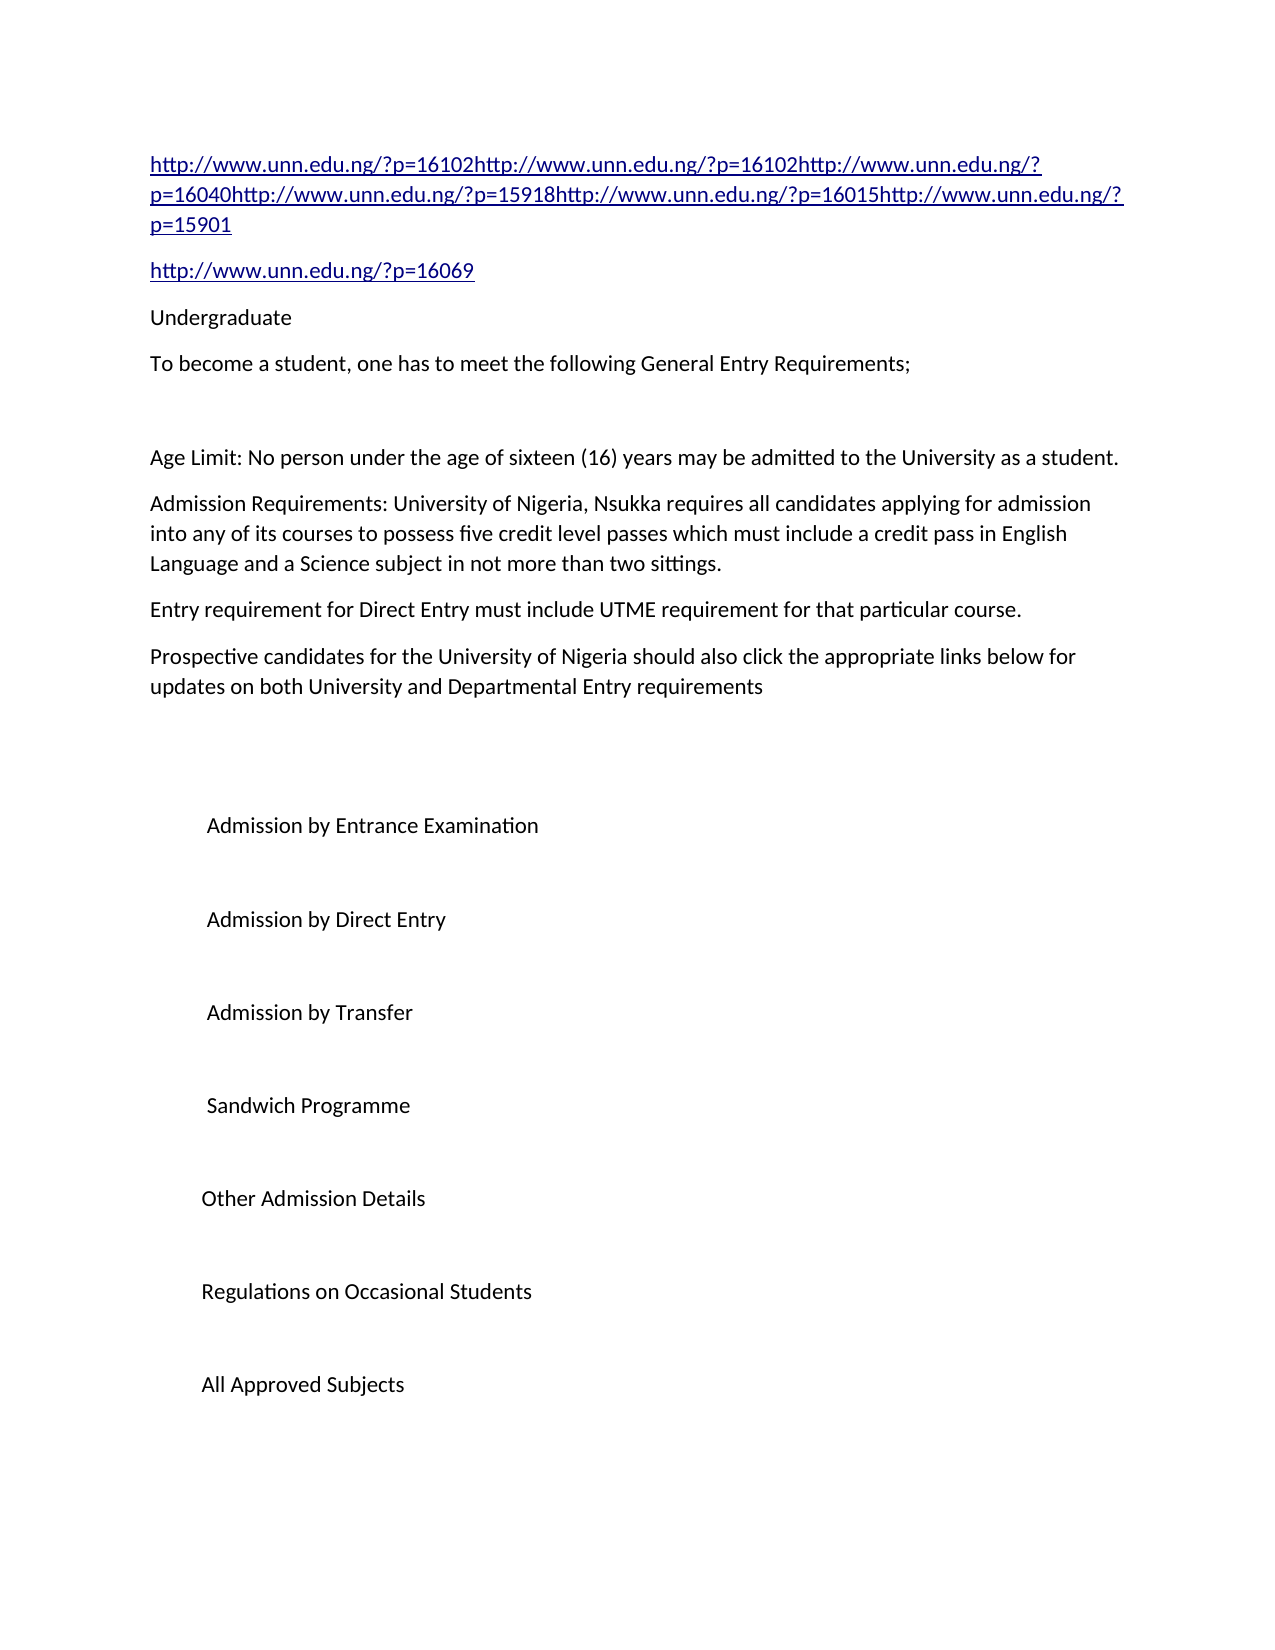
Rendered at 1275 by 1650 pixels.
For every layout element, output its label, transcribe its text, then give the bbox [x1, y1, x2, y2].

text Prospective candidates for the University of Nigeria should also click the appropriate links below for updates on both University and Departmental Entry requirements [150, 642, 1125, 700]
text http://www.unn.edu.ng/?p=16069 [150, 256, 1125, 284]
text http://www.unn.edu.ng/?p=16102http://www.unn.edu.ng/?p=16102http://www.unn.edu.ng/?p=16040http://www.unn.edu.ng/?p=15918http://www.unn.edu.ng/?p=16015http://www.unn.edu.ng/?p=15901 [150, 150, 1125, 238]
text Regulations on Occasional Students [150, 1277, 1125, 1305]
text Entry requirement for Direct Entry must include UTME requirement for that particular course. [150, 596, 1125, 623]
text Sandwich Programme [150, 1091, 1125, 1119]
text Admission Requirements: University of Nigeria, Nsukka requires all candidates applying for admission into any of its courses to possess five credit level passes which must include a credit pass in English Language and a Science subject in not more than two sittings. [150, 489, 1125, 577]
text Admission by Entrance Examination [150, 812, 1125, 840]
text Admission by Direct Entry [150, 905, 1125, 933]
text Admission by Transfer [150, 998, 1125, 1026]
text Age Limit: No person under the age of sixteen (16) years may be admitted to the University as a student. [150, 443, 1125, 471]
text All Approved Subjects [150, 1370, 1125, 1398]
text To become a student, one has to meet the following General Entry Requirements; [150, 349, 1125, 377]
text Undergraduate [150, 303, 1125, 331]
text Other Admission Details [150, 1184, 1125, 1212]
